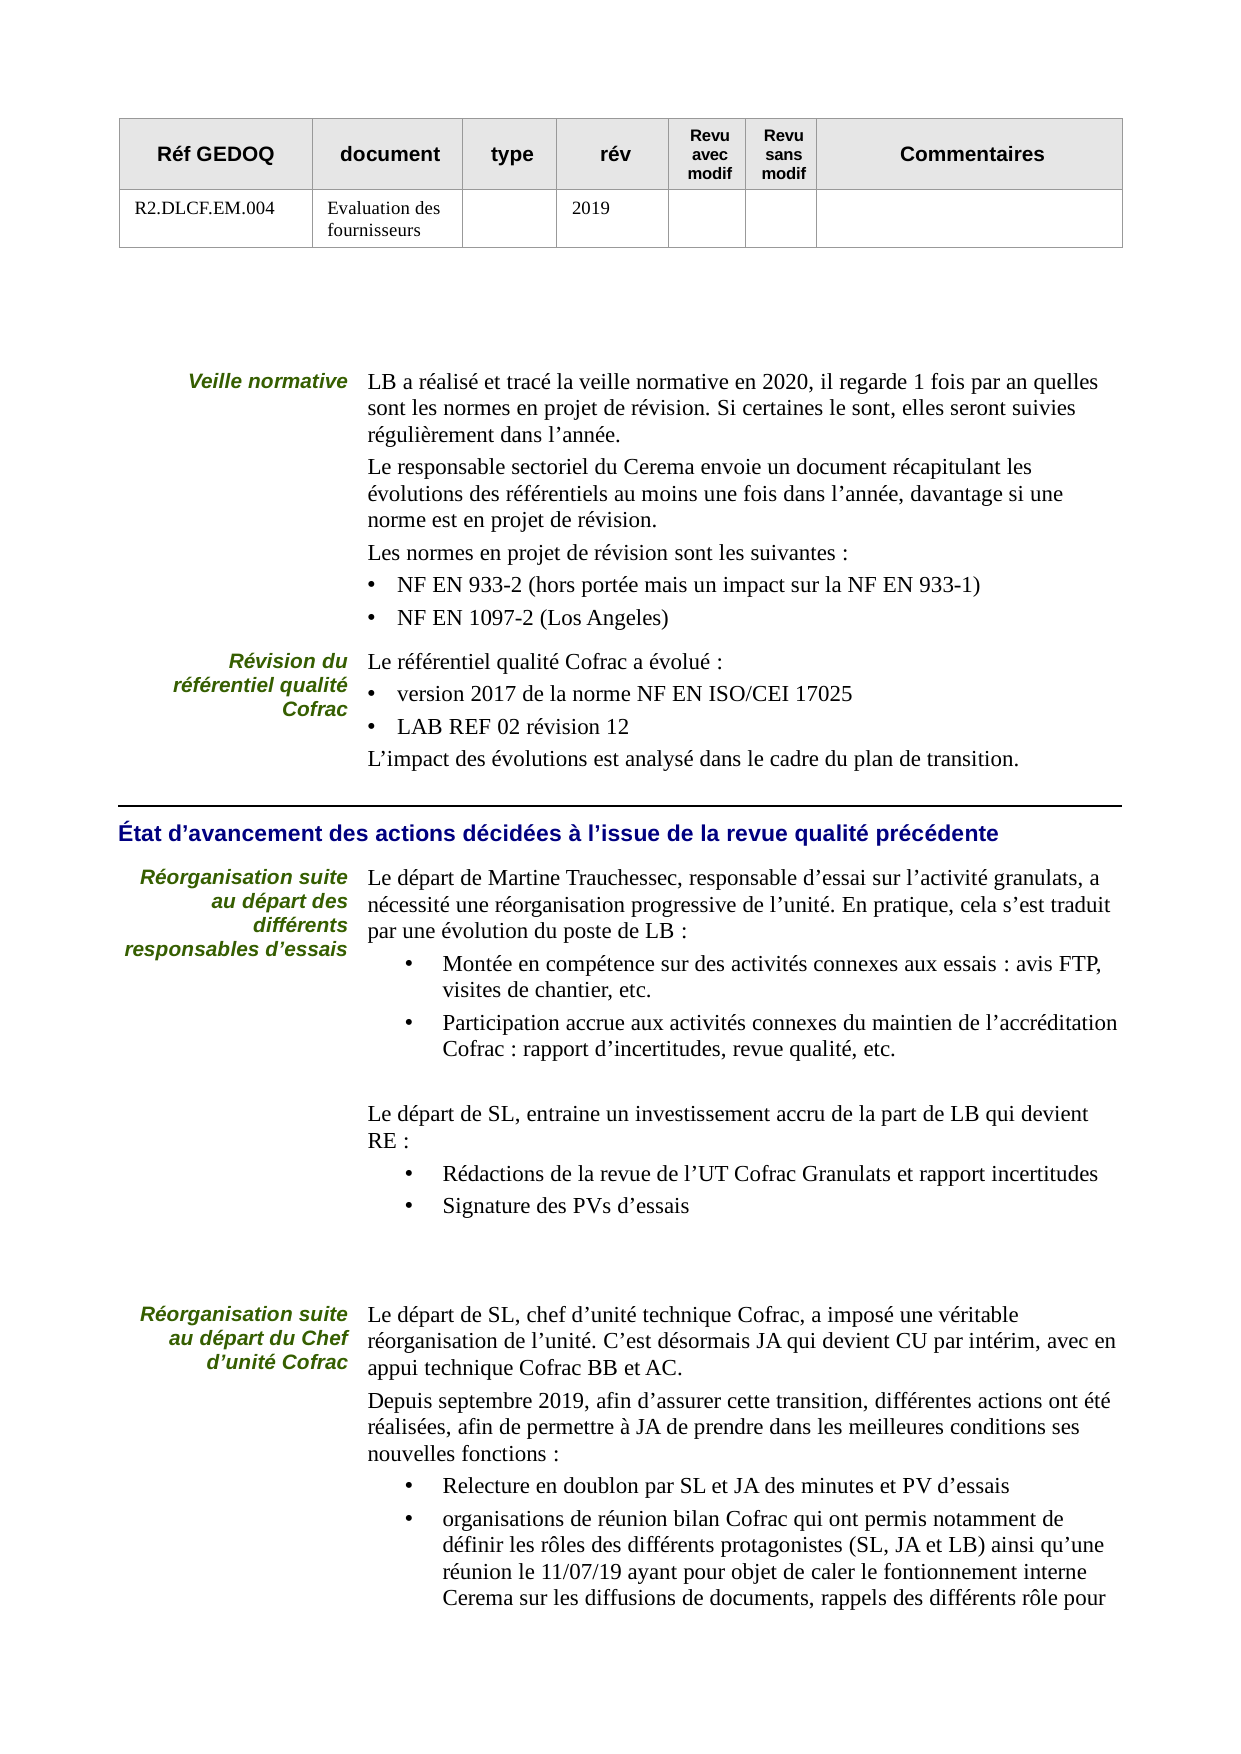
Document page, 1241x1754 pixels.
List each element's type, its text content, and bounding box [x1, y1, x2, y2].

table_cell 2019 [557, 190, 668, 247]
table_cell [463, 190, 556, 247]
table_header Réorganisation suite au départ du Chef d’unité Cofrac [118, 1289, 356, 1617]
table_header LB a réalisé et tracé la veille normative en 2020, il regarde 1 fois par an quelles sont les normes en projet de révision. Si certaines le sont, elles seront suivies régulièrement dans l’année. Le responsable sectoriel du Cerema envoie un document récapitulant les évolutions des référentiels au moins une fois dans l’année, davantage si une norme est en projet de révision. Les normes en projet de révision sont les suivantes : NF EN 933-2 (hors portée mais un impact sur la NF EN 933-1) NF EN 1097-2 (Los Angeles) [356, 356, 1122, 636]
table_header rév [557, 119, 668, 189]
table_header Revu sans modif [746, 119, 816, 189]
table_cell [746, 190, 816, 247]
table_header État d’avancement des actions décidées à l’issue de la revue qualité précédente [118, 807, 1122, 852]
table_header type [463, 119, 556, 189]
table_cell Evaluation des fournisseurs [313, 190, 462, 247]
table_header Le départ de SL, chef d’unité technique Cofrac, a imposé une véritable réorganisation de l’unité. C’est désormais JA qui devient CU par intérim, avec en appui technique Cofrac BB et AC. Depuis septembre 2019, afin d’assurer cette transition, différentes actions ont été réalisées, afin de permettre à JA de prendre dans les meilleures conditions ses nouvelles fonctions : Relecture en doublon par SL et JA des minutes et PV d’essais organisations de réunion bilan Cofrac qui ont permis notamment de définir les rôles des différents protagonistes (SL, JA et LB) ainsi qu’une réunion le 11/07/19 ayant pour objet de caler le fontionnement interne Cerema sur les diffusions de documents, rappels des différents rôle pour les opérations préprogrammées et tiers Présences de SL, JA et LB lors du dernier Audit externe COFRAC [356, 1289, 1122, 1617]
table_header Commentaires [817, 119, 1122, 189]
table_cell [669, 190, 745, 247]
table_cell R2.DLCF.EM.004 [120, 190, 312, 247]
table_header Veille normative [118, 356, 356, 636]
table_header Réf GEDOQ [120, 119, 312, 189]
table_header Revu avec modif [669, 119, 745, 189]
table_header Révision du référentiel qualité Cofrac [118, 636, 356, 778]
table_header Le départ de Martine Trauchessec, responsable d’essai sur l’activité granulats, a nécessité une réorganisation progressive de l’unité. En pratique, cela s’est traduit par une évolution du poste de LB : Montée en compétence sur des activités connexes aux essais : avis FTP, visites de chantier, etc. Participation accrue aux activités connexes du maintien de l’accréditation Cofrac : rapport d’incertitudes, revue qualité, etc. Le départ de SL, entraine un investissement accru de la part de LB qui devient RE : Rédactions de la revue de l’UT Cofrac Granulats et rapport incertitudes Signature des PVs d’essais [356, 853, 1122, 1224]
table_cell [817, 190, 1122, 247]
table_header Le référentiel qualité Cofrac a évolué : version 2017 de la norme NF EN ISO/CEI 17025 LAB REF 02 révision 12 L’impact des évolutions est analysé dans le cadre du plan de transition. [356, 636, 1122, 778]
table_header document [313, 119, 462, 189]
table_header Réorganisation suite au départ des différents responsables d’essais [118, 853, 356, 1224]
